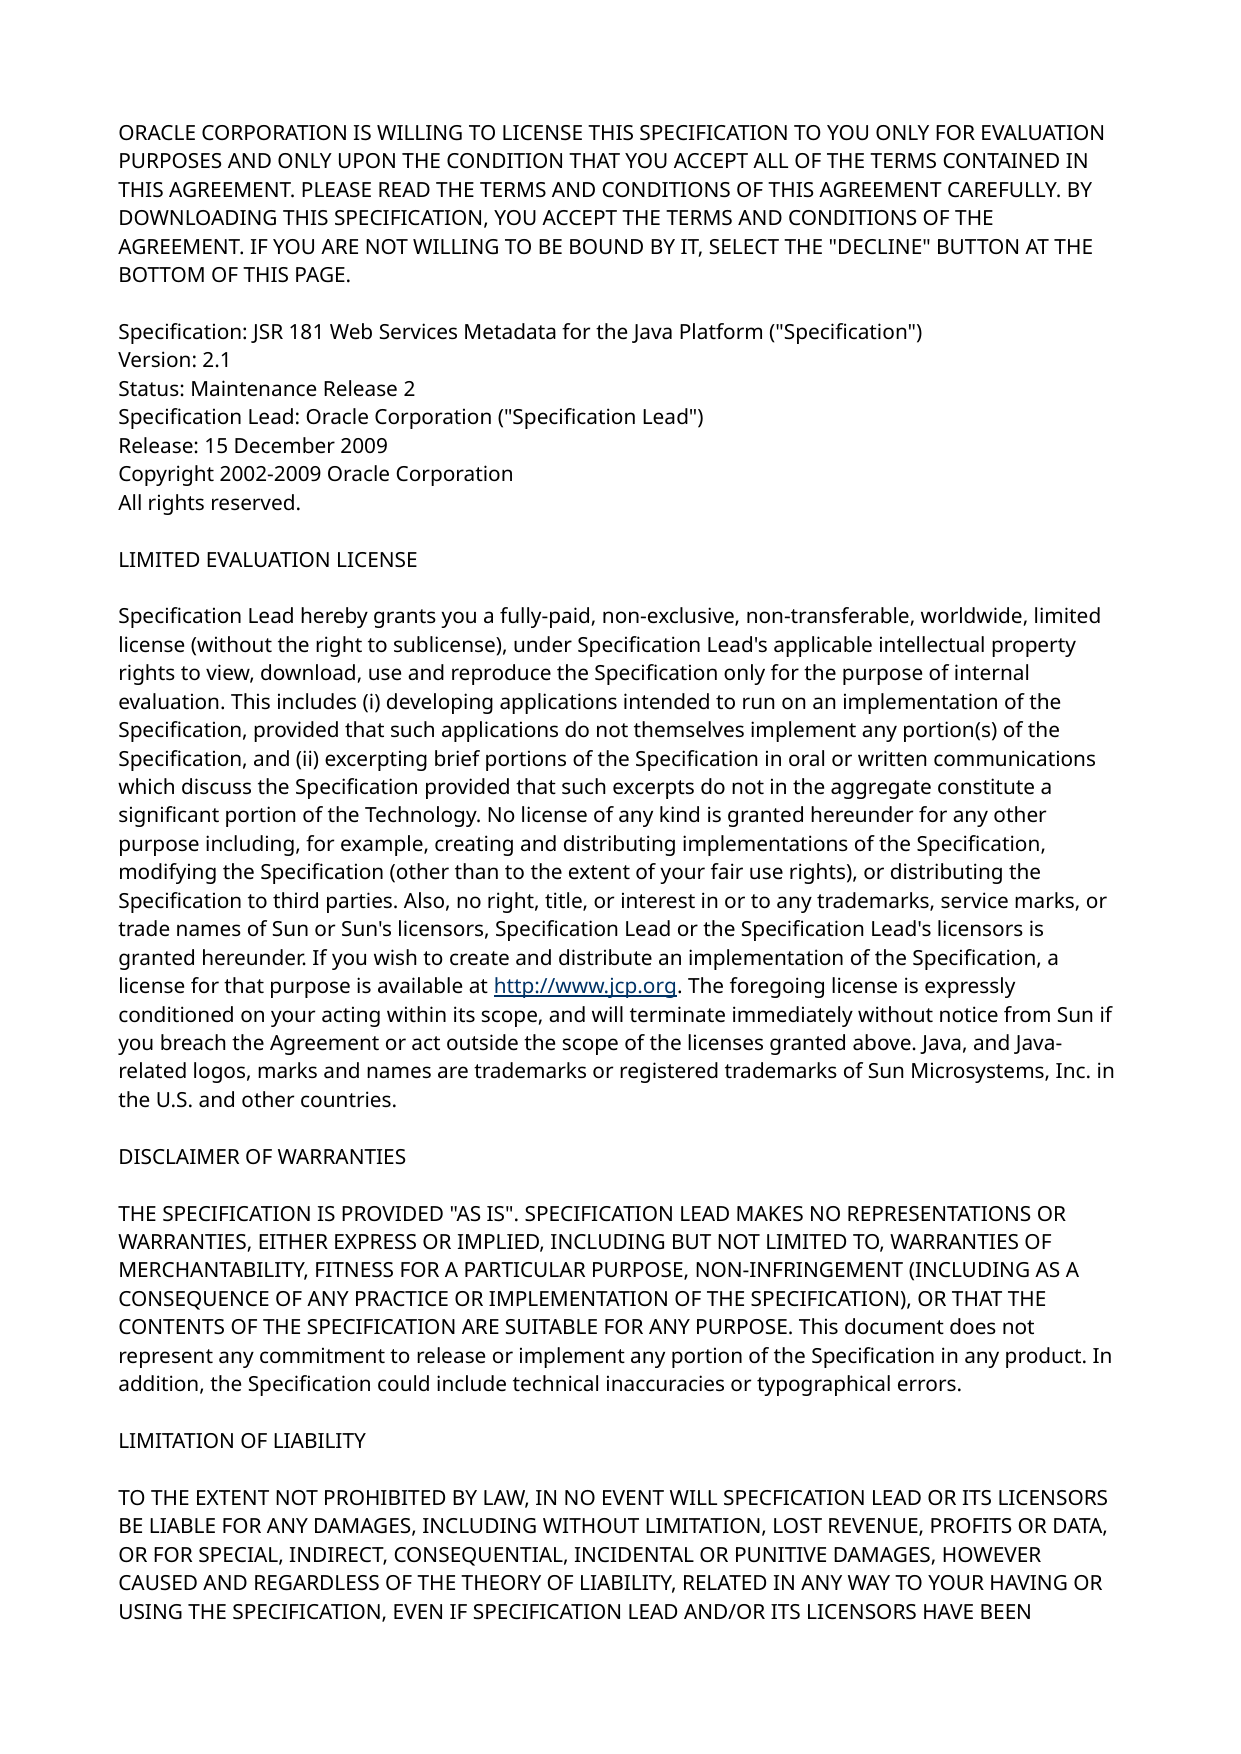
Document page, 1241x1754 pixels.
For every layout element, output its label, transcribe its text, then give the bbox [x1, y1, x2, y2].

text Version: 2.1 [118, 346, 1122, 374]
text All rights reserved. [118, 488, 1122, 516]
text Specification Lead hereby grants you a fully-paid, non-exclusive, non-transferable, worldwide, limited license (without the right to sublicense), under Specification Lead's applicable intellectual property rights to view, download, use and reproduce the Specification only for the purpose of internal evaluation. This includes (i) developing applications intended to run on an implementation of the Specification, provided that such applications do not themselves implement any portion(s) of the Specification, and (ii) excerpting brief portions of the Specification in oral or written communications which discuss the Specification provided that such excerpts do not in the aggregate constitute a significant portion of the Technology. No license of any kind is granted hereunder for any other purpose including, for example, creating and distributing implementations of the Specification, modifying the Specification (other than to the extent of your fair use rights), or distributing the Specification to third parties. Also, no right, title, or interest in or to any trademarks, service marks, or trade names of Sun or Sun's licensors, Specification Lead or the Specification Lead's licensors is granted hereunder. If you wish to create and distribute an implementation of the Specification, a license for that purpose is available at http://www.jcp.org. The foregoing license is expressly conditioned on your acting within its scope, and will terminate immediately without notice from Sun if you breach the Agreement or act outside the scope of the licenses granted above. Java, and Java-related logos, marks and names are trademarks or registered trademarks of Sun Microsystems, Inc. in the U.S. and other countries. [118, 602, 1122, 1113]
text Status: Maintenance Release 2 [118, 374, 1122, 402]
text TO THE EXTENT NOT PROHIBITED BY LAW, IN NO EVENT WILL SPECFICATION LEAD OR ITS LICENSORS BE LIABLE FOR ANY DAMAGES, INCLUDING WITHOUT LIMITATION, LOST REVENUE, PROFITS OR DATA, OR FOR SPECIAL, INDIRECT, CONSEQUENTIAL, INCIDENTAL OR PUNITIVE DAMAGES, HOWEVER CAUSED AND REGARDLESS OF THE THEORY OF LIABILITY, RELATED IN ANY WAY TO YOUR HAVING OR USING THE SPECIFICATION, EVEN IF SPECIFICATION LEAD AND/OR ITS LICENSORS HAVE BEEN [118, 1483, 1122, 1625]
text Specification Lead: Oracle Corporation ("Specification Lead") [118, 402, 1122, 431]
text THE SPECIFICATION IS PROVIDED "AS IS". SPECIFICATION LEAD MAKES NO REPRESENTATIONS OR WARRANTIES, EITHER EXPRESS OR IMPLIED, INCLUDING BUT NOT LIMITED TO, WARRANTIES OF MERCHANTABILITY, FITNESS FOR A PARTICULAR PURPOSE, NON-INFRINGEMENT (INCLUDING AS A CONSEQUENCE OF ANY PRACTICE OR IMPLEMENTATION OF THE SPECIFICATION), OR THAT THE CONTENTS OF THE SPECIFICATION ARE SUITABLE FOR ANY PURPOSE. This document does not represent any commitment to release or implement any portion of the Specification in any product. In addition, the Specification could include technical inaccuracies or typographical errors. [118, 1199, 1122, 1398]
text Copyright 2002-2009 Oracle Corporation [118, 459, 1122, 488]
text Release: 15 December 2009 [118, 431, 1122, 459]
text LIMITED EVALUATION LICENSE [118, 545, 1122, 573]
text ORACLE CORPORATION IS WILLING TO LICENSE THIS SPECIFICATION TO YOU ONLY FOR EVALUATION PURPOSES AND ONLY UPON THE CONDITION THAT YOU ACCEPT ALL OF THE TERMS CONTAINED IN THIS AGREEMENT. PLEASE READ THE TERMS AND CONDITIONS OF THIS AGREEMENT CAREFULLY. BY DOWNLOADING THIS SPECIFICATION, YOU ACCEPT THE TERMS AND CONDITIONS OF THE AGREEMENT. IF YOU ARE NOT WILLING TO BE BOUND BY IT, SELECT THE "DECLINE" BUTTON AT THE BOTTOM OF THIS PAGE. [118, 118, 1122, 289]
text DISCLAIMER OF WARRANTIES [118, 1142, 1122, 1170]
text Specification: JSR 181 Web Services Metadata for the Java Platform ("Specification") [118, 317, 1122, 346]
text LIMITATION OF LIABILITY [118, 1426, 1122, 1455]
